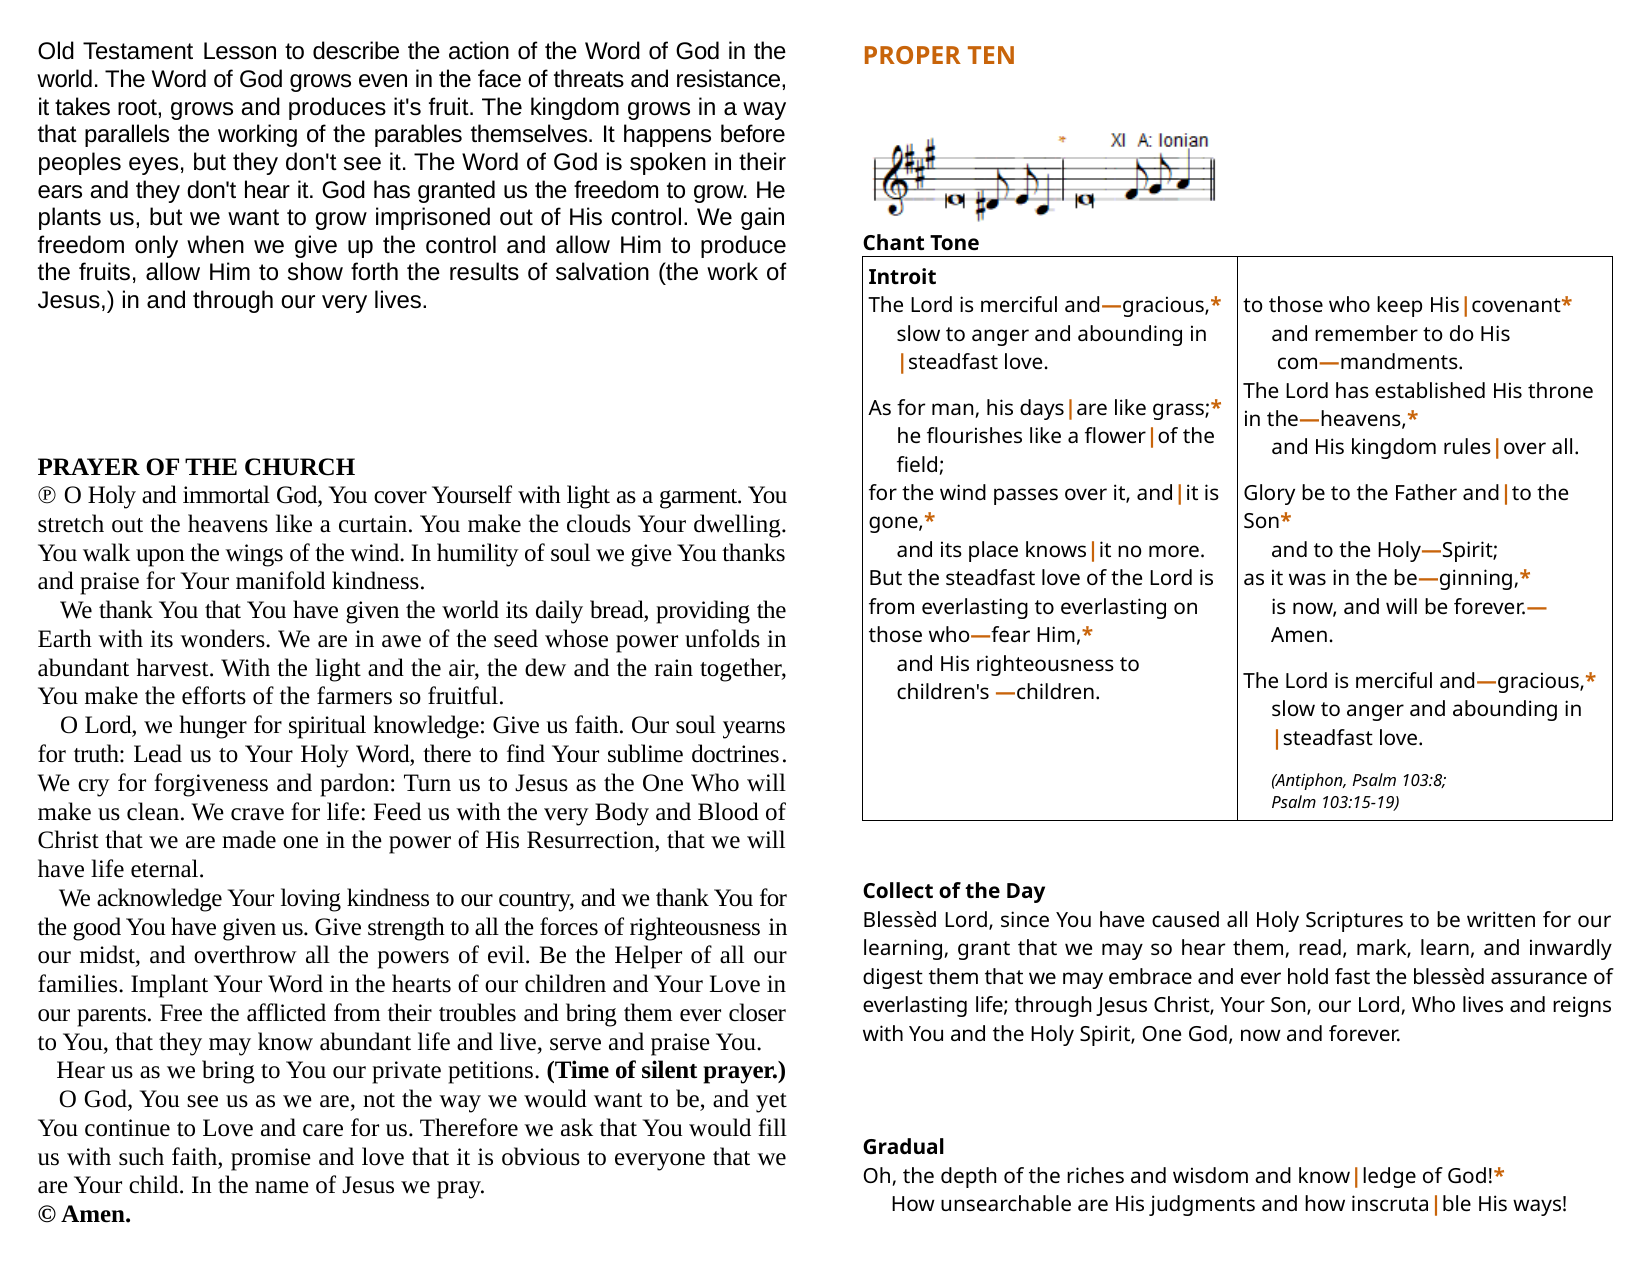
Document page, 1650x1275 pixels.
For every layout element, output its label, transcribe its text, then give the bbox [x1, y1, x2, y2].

text Chant Tone [862, 100, 1612, 256]
text Oh, the depth of the riches and wisdom and know|ledge of God!* [862, 1161, 1612, 1189]
text We acknowledge Your loving kindness to our country, and we thank You for the good You have given us. Give strength to all the forces of righteousness in our midst, and overthrow all the powers of evil. Be the Helper of all our families. Implant Your Word in the hearts of our children and Your Love in our parents. Free the afflicted from their troubles and bring them ever closer to You, that they may know abundant life and live, serve and praise You. [37, 883, 787, 1055]
text Collect of the Day [862, 876, 1612, 905]
table_header Introit The Lord is merciful and—gracious,* slow to anger and abounding in |steadfast love. As for man, his days|are like grass;* he flourishes like a flower|of the field; for the wind passes over it, and|it is gone,* and its place knows|it no more. But the steadfast love of the Lord is from everlasting to everlasting on those who—fear Him,* and His righteousness to children's —children. [863, 257, 1237, 819]
text O Lord, we hunger for spiritual knowledge: Give us faith. Our soul yearns for truth: Lead us to Your Holy Word, there to find Your sublime doctrines. We cry for forgiveness and pardon: Turn us to Jesus as the One Who will make us clean. We crave for life: Feed us with the very Body and Blood of Christ that we are made one in the power of His Resurrection, that we will have life eternal. [37, 710, 787, 883]
text O God, You see us as we are, not the way we would want to be, and yet You continue to Love and care for us. Therefore we ask that You would fill us with such faith, promise and love that it is obvious to everyone that we are Your child. In the name of Jesus we pray. [37, 1084, 787, 1199]
text PROPER TEN [862, 37, 1612, 72]
text Blessèd Lord, since You have caused all Holy Scriptures to be written for our learning, grant that we may so hear them, read, mark, learn, and inwardly digest them that we may embrace and ever hold fast the blessèd assurance of everlasting life; through Jesus Christ, Your Son, our Lord, Who lives and reigns with You and the Holy Spirit, One God, now and forever. [862, 905, 1612, 1047]
text ℗ O Holy and immortal God, You cover Yourself with light as a garment. You stretch out the heavens like a curtain. You make the clouds Your dwelling. You walk upon the wings of the wind. In humility of soul we give You thanks and praise for Your manifold kindness. [37, 480, 787, 595]
text Gradual [862, 1132, 1612, 1161]
table_header to those who keep His|covenant* and remember to do His com—mandments. The Lord has established His throne in the—heavens,* and His kingdom rules|over all. Glory be to the Father and|to the Son* and to the Holy—Spirit; as it was in the be—ginning,* is now, and will be forever.—Amen. The Lord is merciful and—gracious,* slow to anger and abounding in |steadfast love. (Antiphon, Psalm 103:8; Psalm 103:15-19) [1238, 257, 1612, 819]
text Old Testament Lesson to describe the action of the Word of God in the world. The Word of God grows even in the face of threats and resistance, it takes root, grows and produces it's fruit. The kingdom grows in a way that parallels the working of the parables themselves. It happens before peoples eyes, but they don't see it. The Word of God is spoken in their ears and they don't hear it. God has granted us the freedom to grow. He plants us, but we want to grow imprisoned out of His control. We gain freedom only when we give up the control and allow Him to produce the fruits, allow Him to show forth the results of salvation (the work of Jesus,) in and through our very lives. [37, 37, 787, 313]
picture [870, 126, 1224, 228]
text How unsearchable are His judgments and how inscruta|ble His ways! [891, 1189, 1612, 1218]
text PRAYER OF THE CHURCH [37, 452, 787, 480]
text We thank You that You have given the world its daily bread, providing the Earth with its wonders. We are in awe of the seed whose power unfolds in abundant harvest. With the light and the air, the dew and the rain together, You make the efforts of the farmers so fruitful. [37, 595, 787, 710]
text Hear us as we bring to You our private petitions. (Time of silent prayer.) [37, 1055, 787, 1084]
text © Amen. [37, 1199, 787, 1228]
